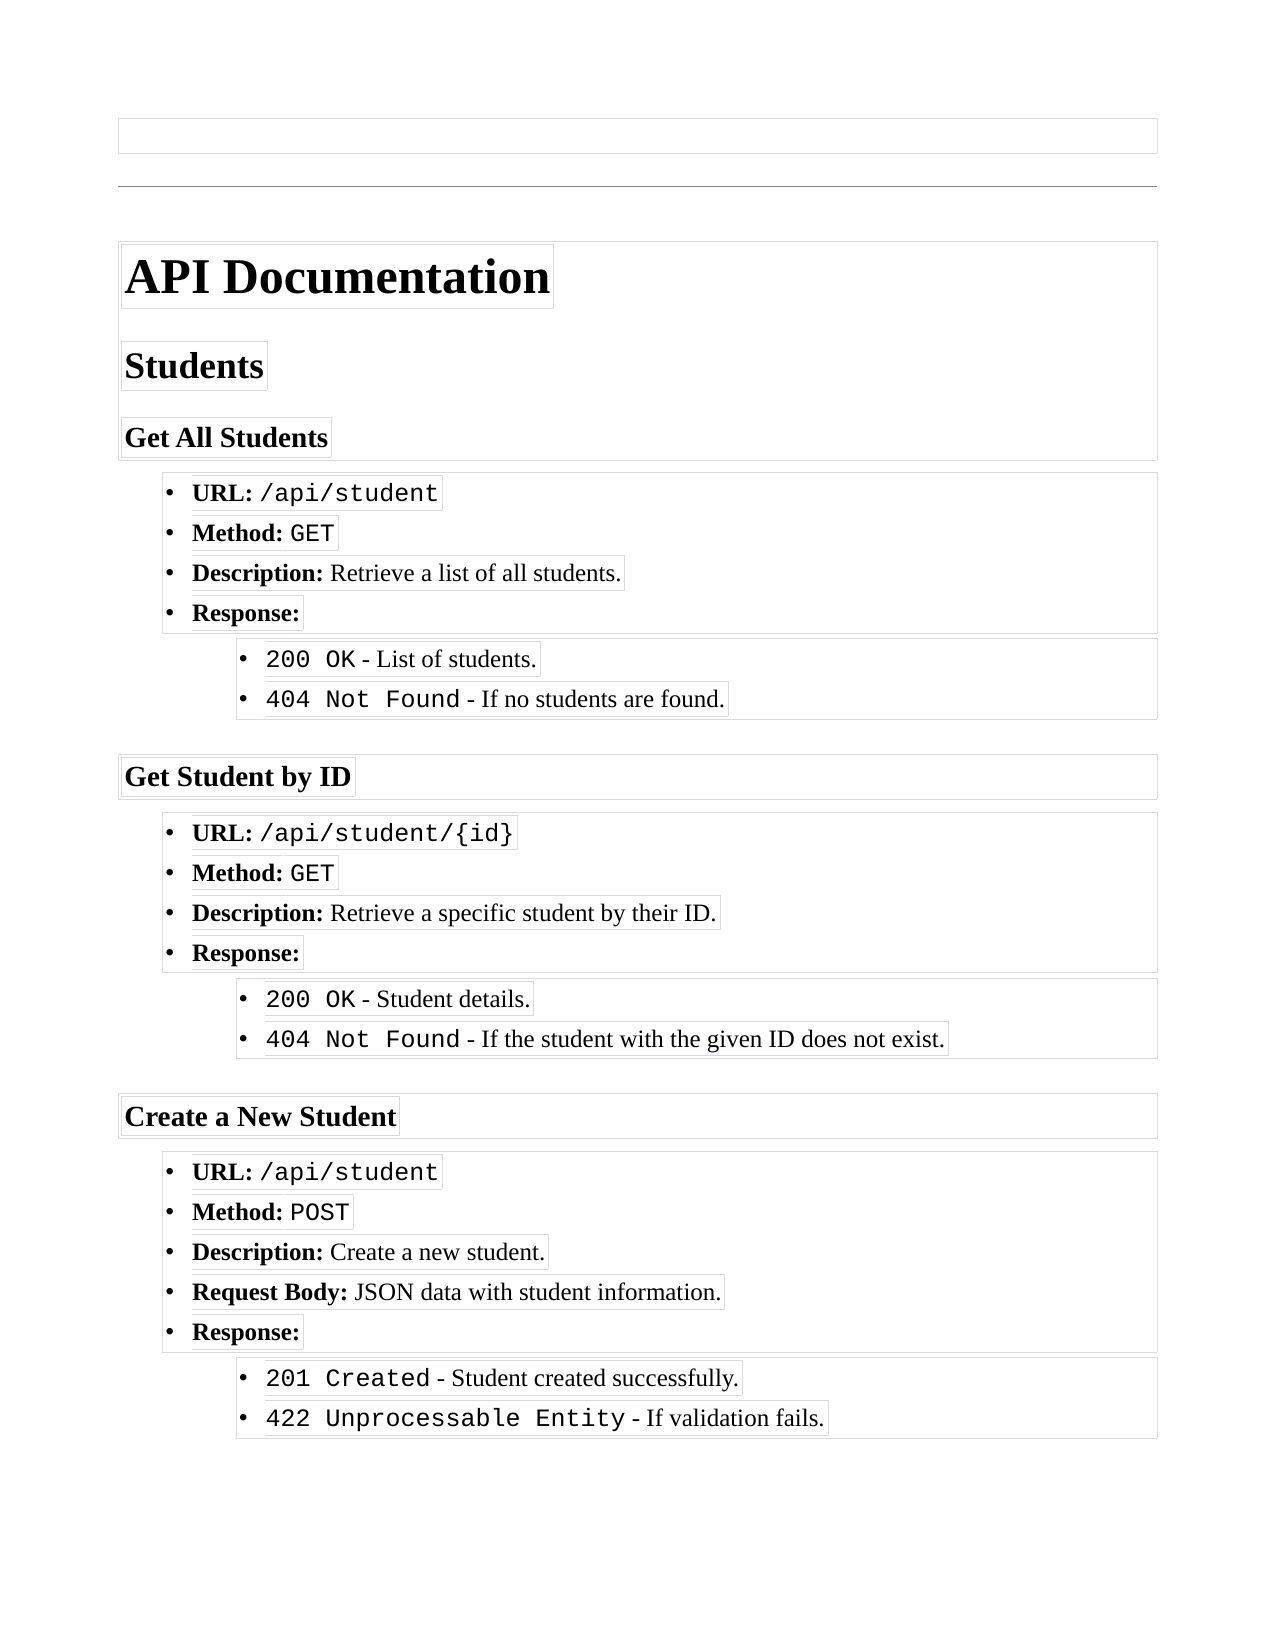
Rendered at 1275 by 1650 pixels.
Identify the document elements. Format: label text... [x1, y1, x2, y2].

list URL: /api/student/{id} [163, 813, 1157, 849]
list Response: [163, 592, 1157, 633]
subtitle Create a New Student [119, 1094, 1157, 1138]
list 200 OK - List of students. [237, 639, 1157, 676]
list Description: Retrieve a list of all students. [163, 552, 1157, 590]
list 404 Not Found - If no students are found. [237, 678, 1157, 719]
list Response: [163, 1311, 1157, 1352]
list Method: GET [163, 512, 1157, 550]
list Response: [163, 932, 1157, 972]
list URL: /api/student [163, 1152, 1157, 1189]
subtitle Get All Students [119, 414, 1157, 460]
list Request Body: JSON data with student information. [163, 1271, 1157, 1309]
list Method: POST [163, 1191, 1157, 1229]
list Method: GET [163, 852, 1157, 889]
list 422 Unprocessable Entity - If validation fails. [237, 1397, 1157, 1438]
subtitle Students [119, 338, 1157, 390]
list 201 Created - Student created successfully. [237, 1358, 1157, 1395]
list Description: Retrieve a specific student by their ID. [163, 892, 1157, 929]
list URL: /api/student [163, 473, 1157, 510]
list 404 Not Found - If the student with the given ID does not exist. [237, 1018, 1157, 1058]
list 200 OK - Student details. [237, 979, 1157, 1016]
subtitle API Documentation [119, 242, 1157, 308]
subtitle Get Student by ID [119, 755, 1157, 799]
list Description: Create a new student. [163, 1231, 1157, 1269]
